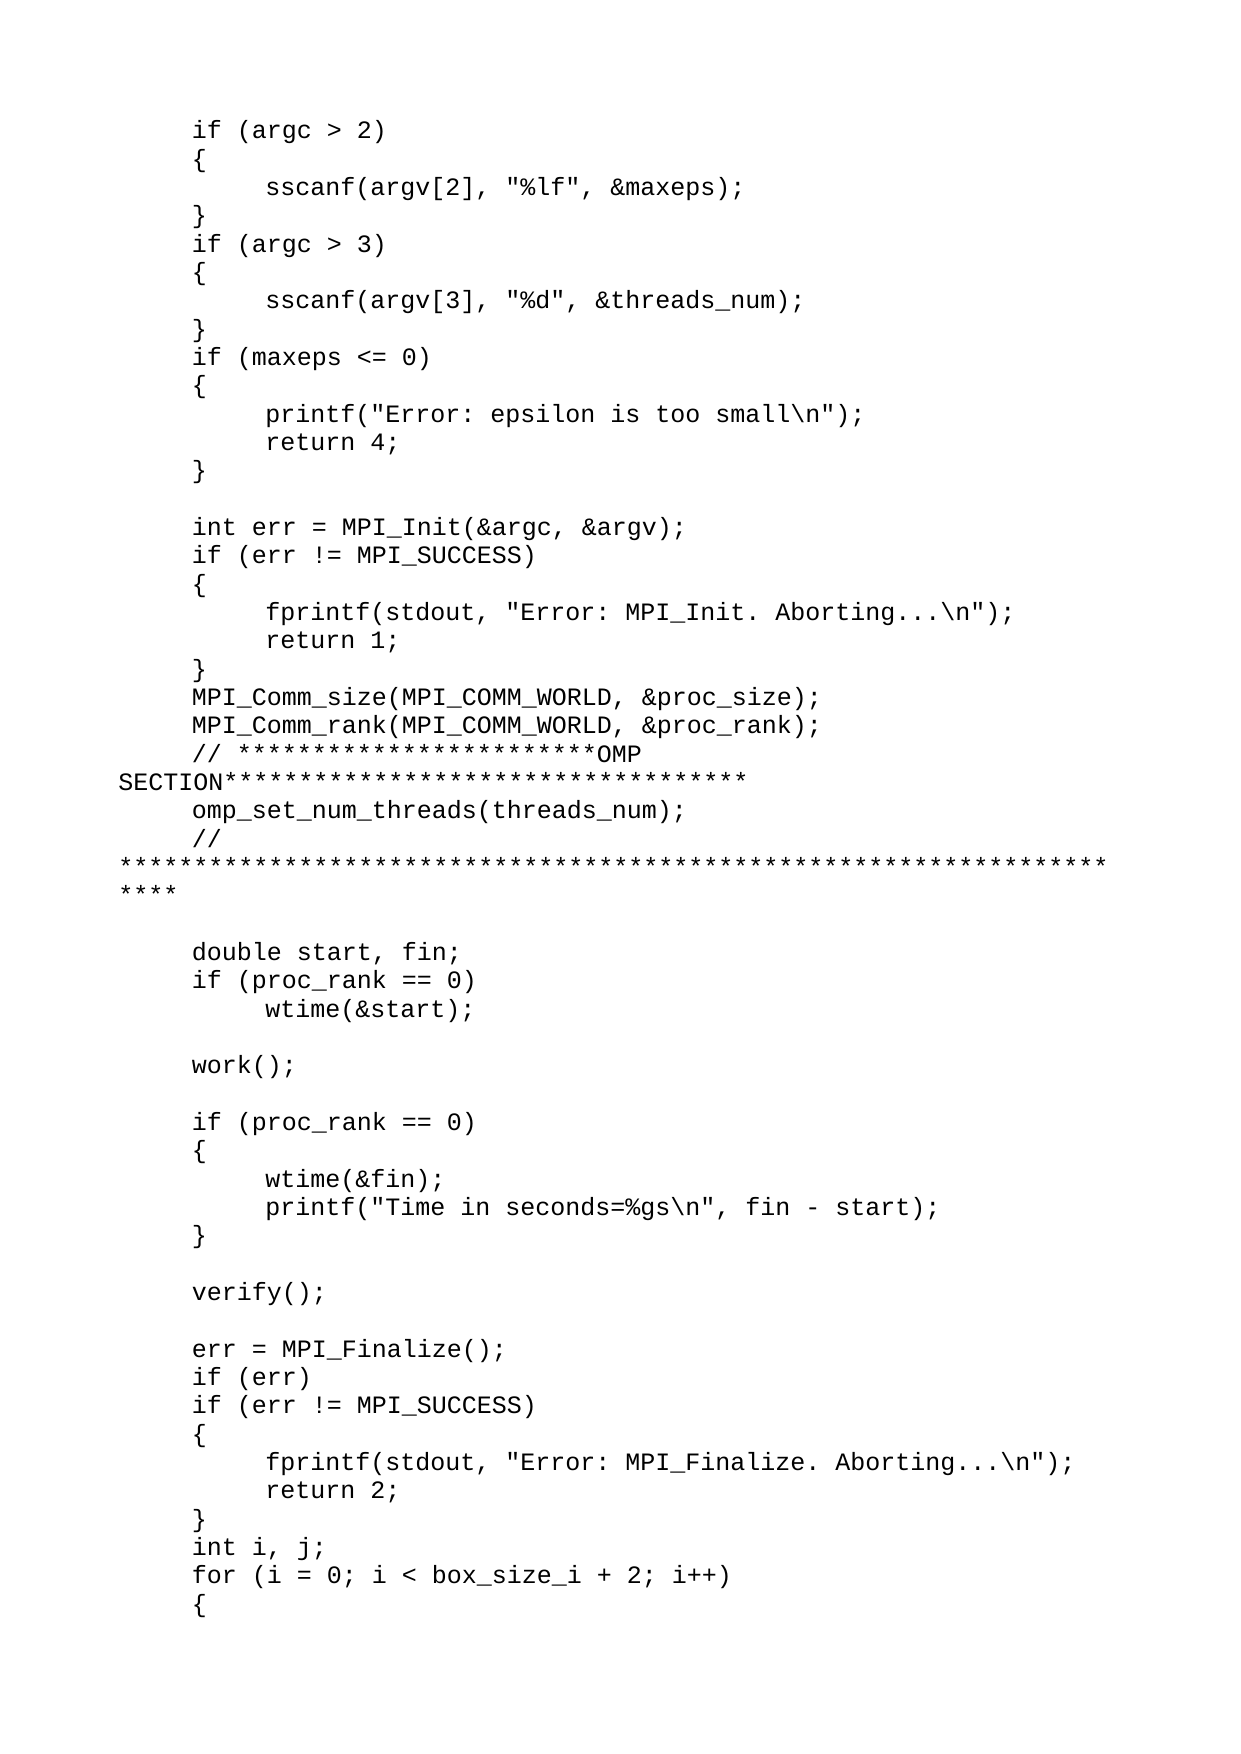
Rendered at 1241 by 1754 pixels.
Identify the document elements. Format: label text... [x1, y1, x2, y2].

text { [118, 373, 1122, 401]
text MPI_Comm_rank(MPI_COMM_WORLD, &proc_rank); [118, 713, 1122, 741]
text return 2; [118, 1478, 1122, 1506]
text { [118, 260, 1122, 288]
text } [118, 203, 1122, 231]
text verify(); [118, 1280, 1122, 1308]
text if (proc_rank == 0) [118, 1110, 1122, 1138]
text wtime(&fin); [118, 1166, 1122, 1195]
text // ************************OMP SECTION*********************************** [118, 741, 1122, 798]
text sscanf(argv[3], "%d", &threads_num); [118, 288, 1122, 316]
text double start, fin; [118, 940, 1122, 968]
text fprintf(stdout, "Error: MPI_Init. Aborting...\n"); [118, 600, 1122, 628]
text if (err != MPI_SUCCESS) [118, 1393, 1122, 1421]
text } [118, 1506, 1122, 1535]
text int i, j; [118, 1535, 1122, 1563]
text omp_set_num_threads(threads_num); [118, 798, 1122, 826]
text return 4; [118, 430, 1122, 458]
text if (maxeps <= 0) [118, 345, 1122, 373]
text // ********************************************************************** [118, 826, 1122, 911]
text if (err) [118, 1365, 1122, 1393]
text } [118, 1223, 1122, 1251]
text printf("Error: epsilon is too small\n"); [118, 401, 1122, 430]
text int err = MPI_Init(&argc, &argv); [118, 515, 1122, 543]
text work(); [118, 1053, 1122, 1081]
text { [118, 1591, 1122, 1620]
text err = MPI_Finalize(); [118, 1336, 1122, 1365]
text } [118, 458, 1122, 486]
text if (proc_rank == 0) [118, 968, 1122, 996]
text { [118, 571, 1122, 600]
text sscanf(argv[2], "%lf", &maxeps); [118, 175, 1122, 203]
text wtime(&start); [118, 996, 1122, 1025]
text return 1; [118, 628, 1122, 656]
text for (i = 0; i < box_size_i + 2; i++) [118, 1563, 1122, 1591]
text fprintf(stdout, "Error: MPI_Finalize. Aborting...\n"); [118, 1450, 1122, 1478]
text if (err != MPI_SUCCESS) [118, 543, 1122, 571]
text MPI_Comm_size(MPI_COMM_WORLD, &proc_size); [118, 685, 1122, 713]
text if (argc > 3) [118, 231, 1122, 260]
text } [118, 656, 1122, 685]
text { [118, 1138, 1122, 1166]
text printf("Time in seconds=%gs\n", fin - start); [118, 1195, 1122, 1223]
text { [118, 1421, 1122, 1450]
text { [118, 146, 1122, 175]
text if (argc > 2) [118, 118, 1122, 146]
text } [118, 316, 1122, 345]
